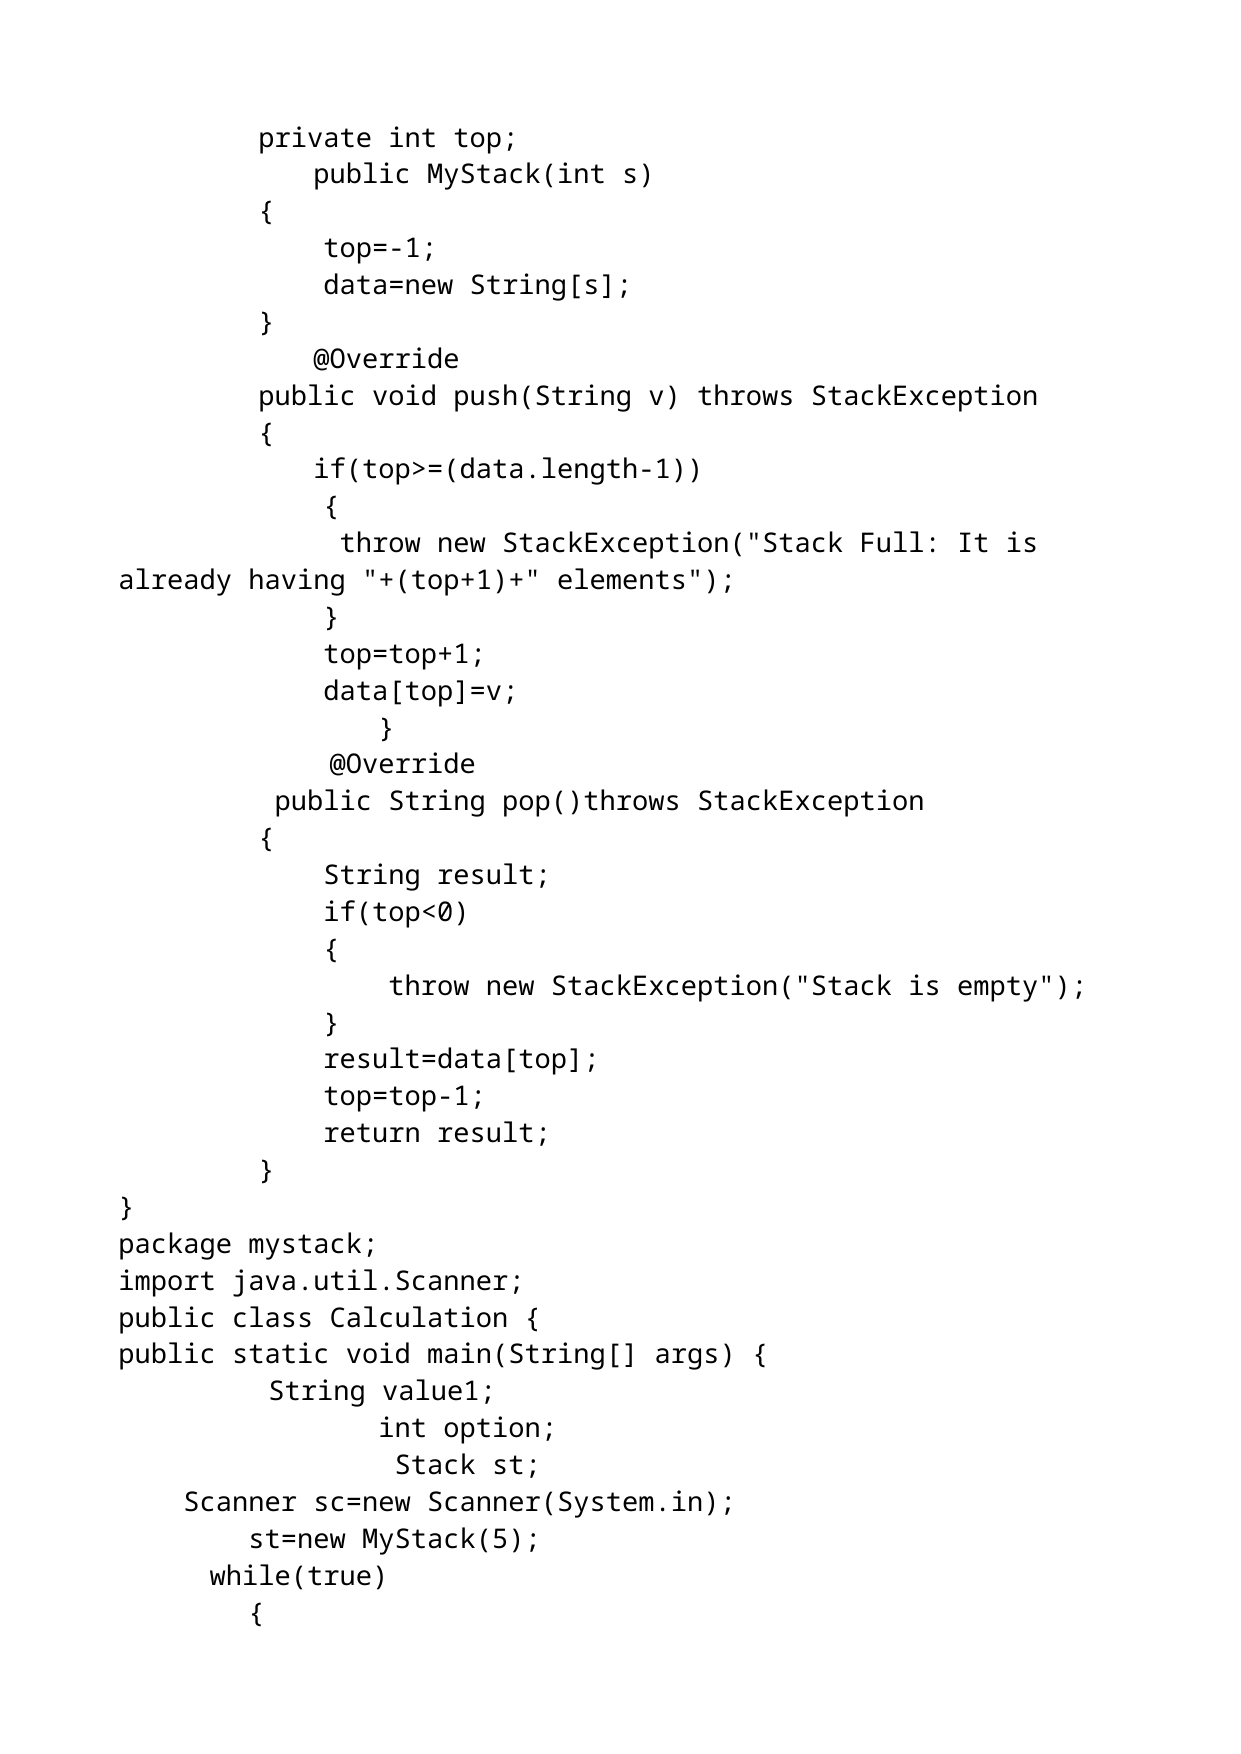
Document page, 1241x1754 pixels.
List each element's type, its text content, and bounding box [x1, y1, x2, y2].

text public class Calculation { [118, 1298, 1122, 1335]
text { [118, 929, 1122, 966]
text import java.util.Scanner; [118, 1261, 1122, 1298]
text } [118, 708, 1122, 745]
text while(true) [118, 1556, 1122, 1593]
text public MyStack(int s) [118, 155, 1122, 192]
text if(top<0) [118, 892, 1122, 929]
text @Override [118, 745, 1122, 782]
text Stack st; [118, 1446, 1122, 1482]
text @Override [118, 339, 1122, 376]
text top=top-1; [118, 1077, 1122, 1114]
text String result; [118, 856, 1122, 892]
text data=new String[s]; [118, 266, 1122, 302]
text package mystack; [118, 1224, 1122, 1261]
text if(top>=(data.length-1)) [118, 450, 1122, 487]
text } [118, 1003, 1122, 1040]
text public String pop()throws StackException [118, 782, 1122, 819]
text return result; [118, 1114, 1122, 1151]
text throw new StackException("Stack Full: It is already having "+(top+1)+" elements"); [118, 524, 1122, 597]
text { [118, 1593, 1122, 1630]
text Scanner sc=new Scanner(System.in); [118, 1482, 1122, 1519]
text String value1; [118, 1372, 1122, 1409]
text result=data[top]; [118, 1040, 1122, 1077]
text { [118, 819, 1122, 856]
text } [118, 302, 1122, 339]
text data[top]=v; [118, 671, 1122, 708]
text { [118, 192, 1122, 229]
text private int top; [118, 118, 1122, 155]
text int option; [118, 1409, 1122, 1446]
text top=-1; [118, 229, 1122, 266]
text top=top+1; [118, 634, 1122, 671]
text public static void main(String[] args) { [118, 1335, 1122, 1372]
text } [118, 597, 1122, 634]
text { [118, 413, 1122, 450]
text { [118, 487, 1122, 524]
text st=new MyStack(5); [118, 1519, 1122, 1556]
text public void push(String v) throws StackException [118, 376, 1122, 413]
text throw new StackException("Stack is empty"); [118, 966, 1122, 1003]
text } [118, 1187, 1122, 1224]
text } [118, 1151, 1122, 1187]
